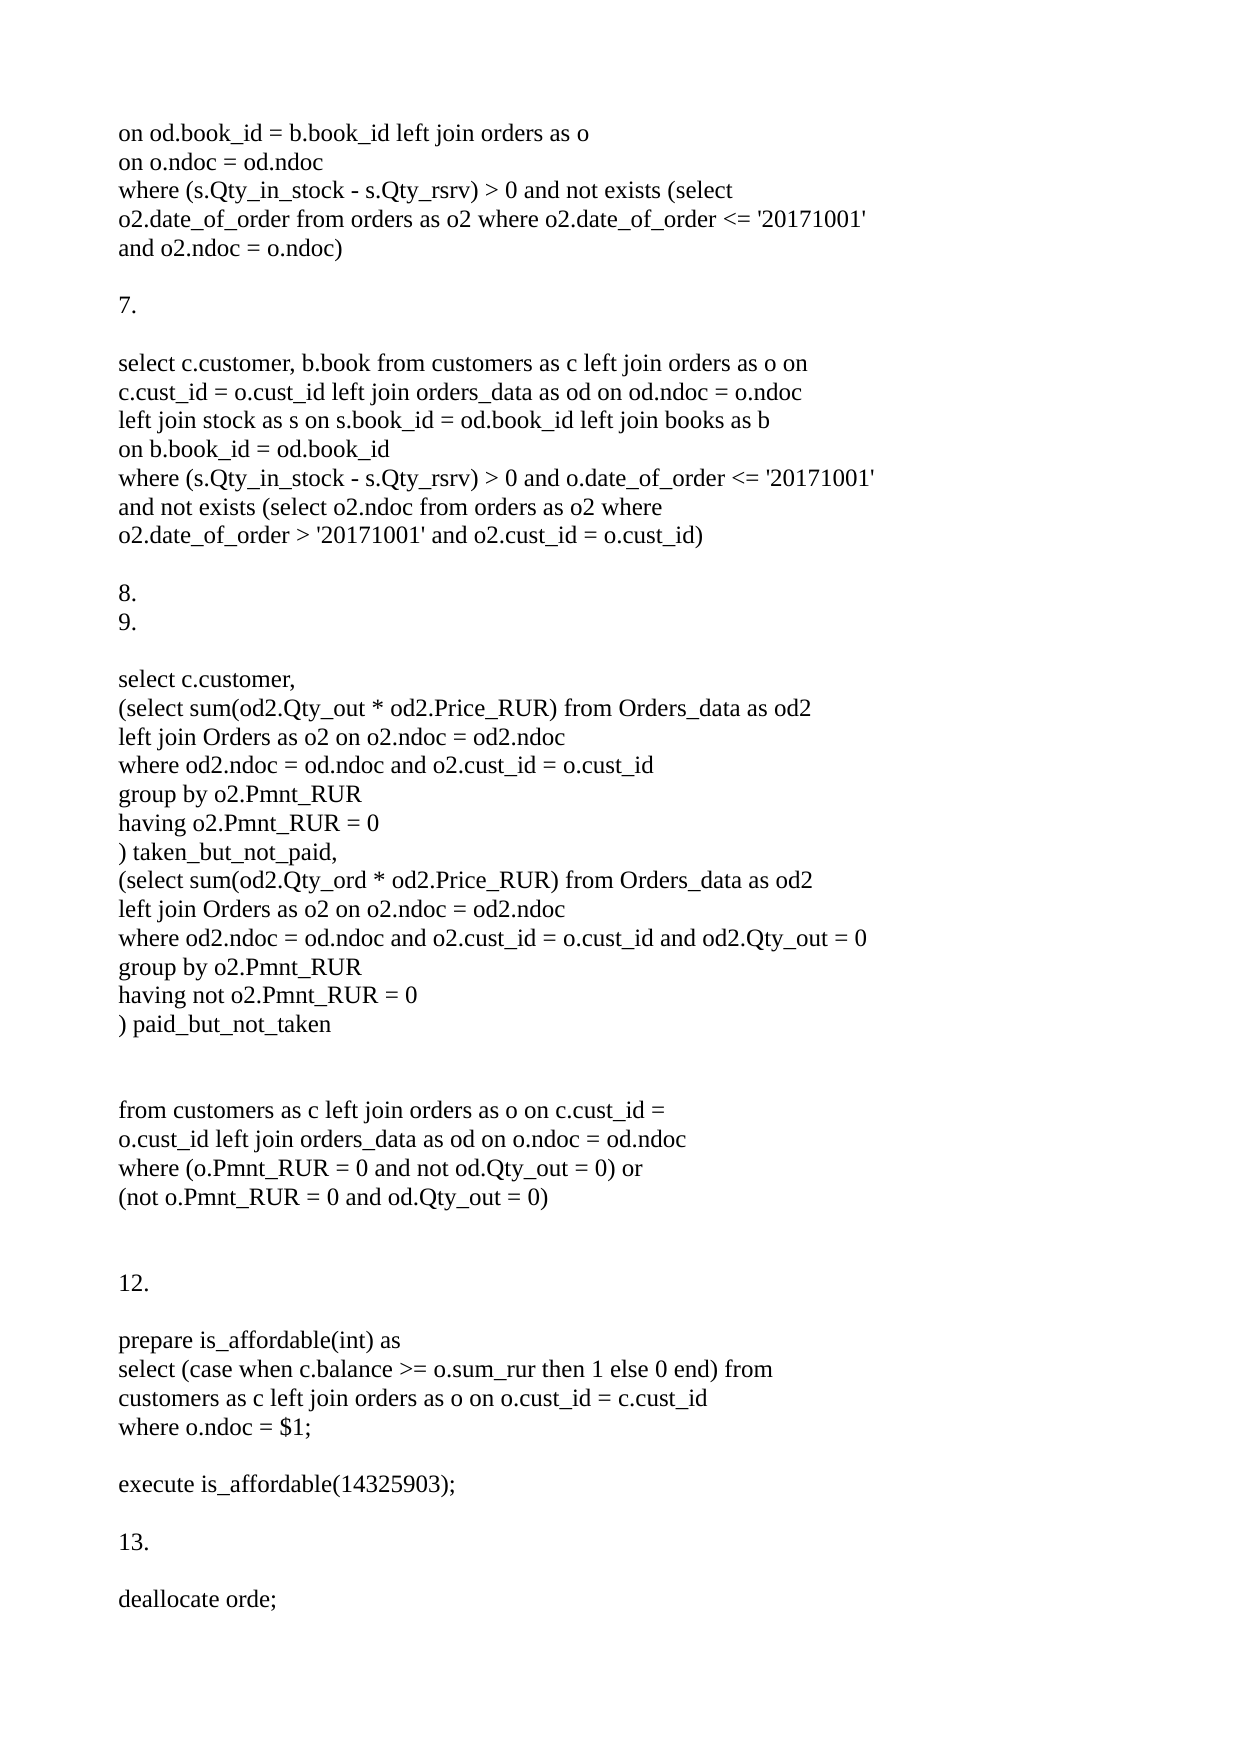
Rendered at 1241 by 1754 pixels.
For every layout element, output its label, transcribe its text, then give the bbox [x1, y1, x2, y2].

text left join Orders as o2 on o2.ndoc = od2.ndoc [118, 894, 1122, 923]
text customers as c left join orders as o on o.cust_id = c.cust_id [118, 1383, 1122, 1412]
text left join stock as s on s.book_id = od.book_id left join books as b [118, 406, 1122, 434]
text (not o.Pmnt_RUR = 0 and od.Qty_out = 0) [118, 1182, 1122, 1211]
text select c.customer, [118, 664, 1122, 693]
text 7. [118, 291, 1122, 319]
text on od.book_id = b.book_id left join orders as o [118, 118, 1122, 147]
text ) paid_but_not_taken [118, 1009, 1122, 1038]
text where od2.ndoc = od.ndoc and o2.cust_id = o.cust_id and od2.Qty_out = 0 [118, 923, 1122, 952]
text having o2.Pmnt_RUR = 0 [118, 808, 1122, 837]
text having not o2.Pmnt_RUR = 0 [118, 981, 1122, 1009]
text o.cust_id left join orders_data as od on o.ndoc = od.ndoc [118, 1124, 1122, 1153]
text 9. [118, 607, 1122, 636]
text and o2.ndoc = o.ndoc) [118, 233, 1122, 262]
text where (s.Qty_in_stock - s.Qty_rsrv) > 0 and o.date_of_order <= '20171001' [118, 463, 1122, 492]
text 12. [118, 1268, 1122, 1297]
text and not exists (select o2.ndoc from orders as o2 where [118, 492, 1122, 521]
text 13. [118, 1527, 1122, 1556]
text prepare is_affordable(int) as [118, 1326, 1122, 1354]
text o2.date_of_order > '20171001' and o2.cust_id = o.cust_id) [118, 521, 1122, 549]
text where od2.ndoc = od.ndoc and o2.cust_id = o.cust_id [118, 751, 1122, 779]
text o2.date_of_order from orders as o2 where o2.date_of_order <= '20171001' [118, 204, 1122, 233]
text (select sum(od2.Qty_out * od2.Price_RUR) from Orders_data as od2 [118, 693, 1122, 722]
text where (s.Qty_in_stock - s.Qty_rsrv) > 0 and not exists (select [118, 176, 1122, 204]
text deallocate orde; [118, 1584, 1122, 1613]
text group by o2.Pmnt_RUR [118, 952, 1122, 981]
text left join Orders as o2 on o2.ndoc = od2.ndoc [118, 722, 1122, 751]
text 8. [118, 578, 1122, 607]
text group by o2.Pmnt_RUR [118, 779, 1122, 808]
text select c.customer, b.book from customers as c left join orders as o on [118, 348, 1122, 377]
text (select sum(od2.Qty_ord * od2.Price_RUR) from Orders_data as od2 [118, 866, 1122, 894]
text on o.ndoc = od.ndoc [118, 147, 1122, 176]
text ) taken_but_not_paid, [118, 837, 1122, 866]
text c.cust_id = o.cust_id left join orders_data as od on od.ndoc = o.ndoc [118, 377, 1122, 406]
text where o.ndoc = $1; [118, 1412, 1122, 1441]
text select (case when c.balance >= o.sum_rur then 1 else 0 end) from [118, 1354, 1122, 1383]
text where (o.Pmnt_RUR = 0 and not od.Qty_out = 0) or [118, 1153, 1122, 1182]
text from customers as c left join orders as o on c.cust_id = [118, 1096, 1122, 1124]
text on b.book_id = od.book_id [118, 434, 1122, 463]
text execute is_affordable(14325903); [118, 1469, 1122, 1498]
